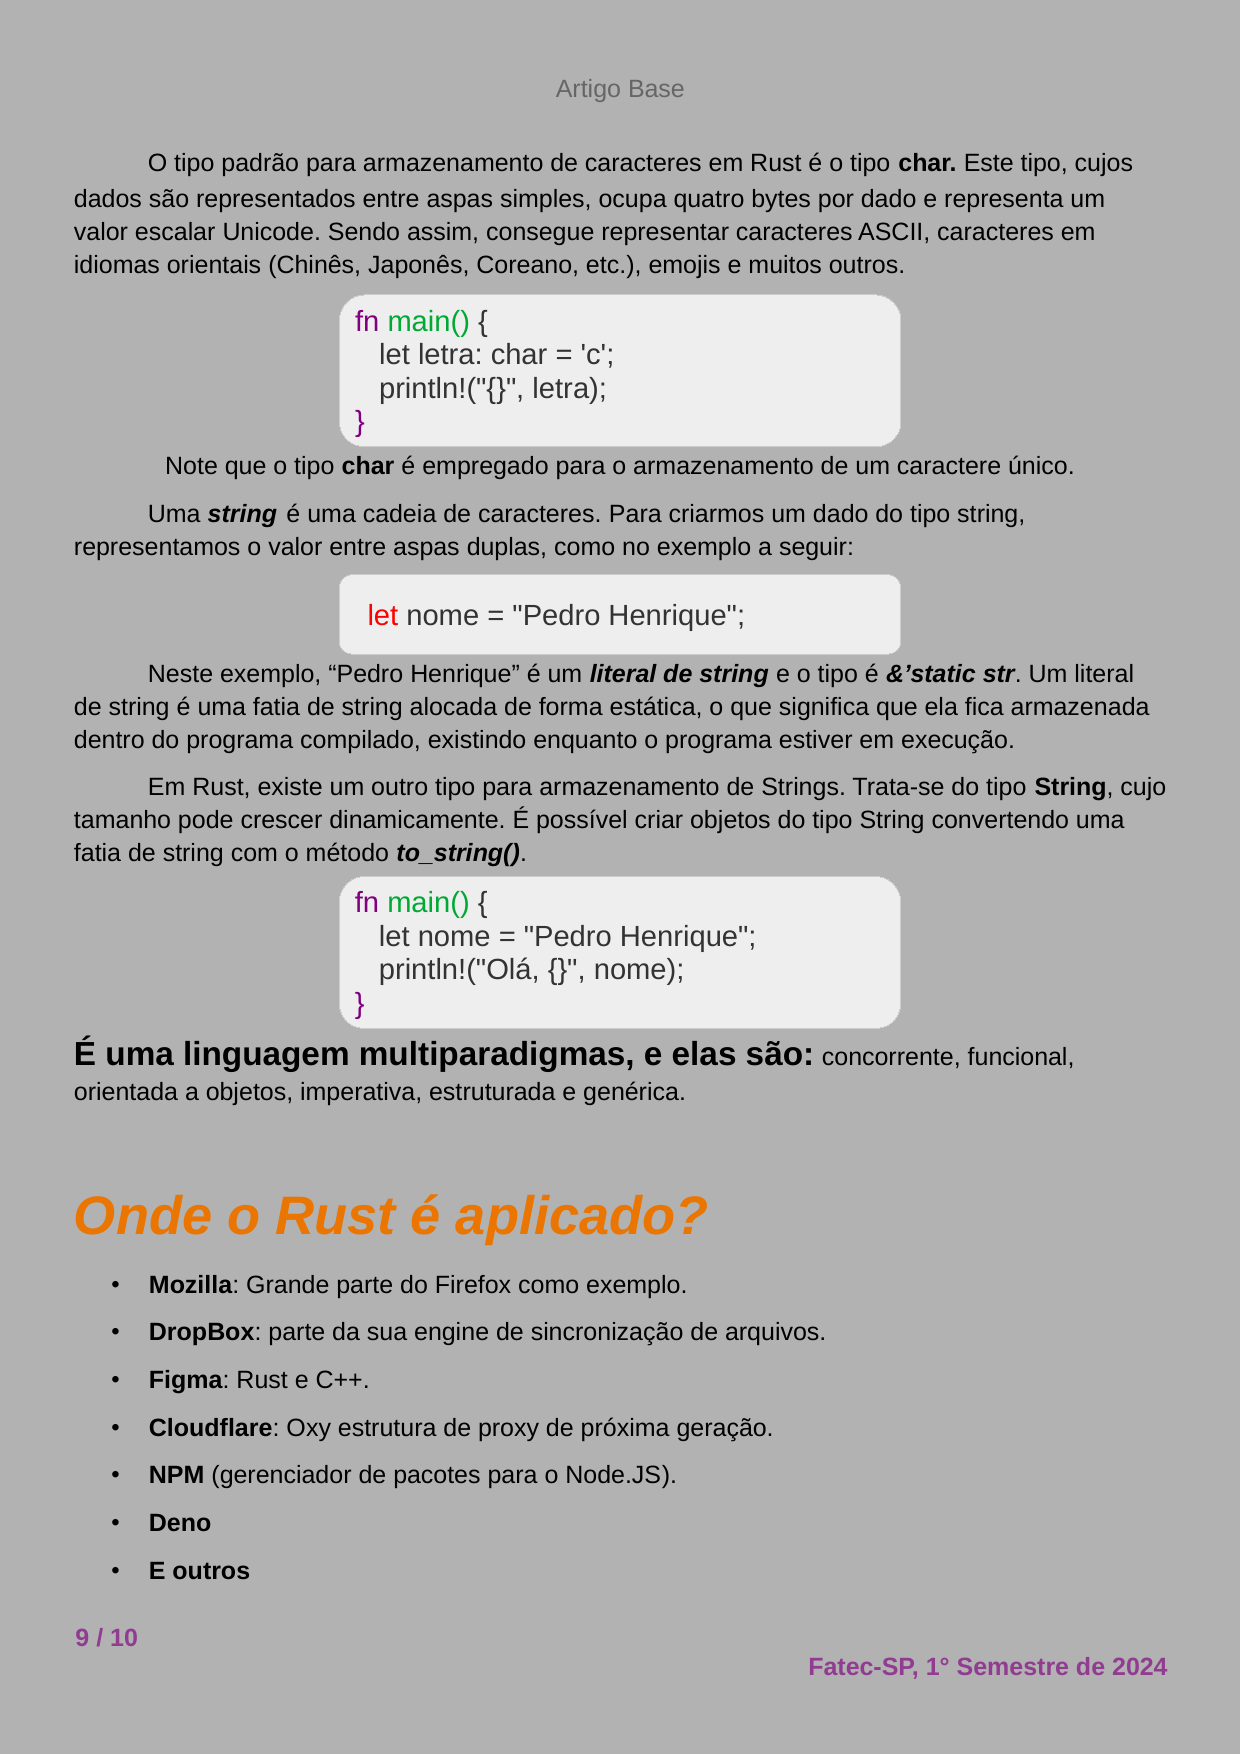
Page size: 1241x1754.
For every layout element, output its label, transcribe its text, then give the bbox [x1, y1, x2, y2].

text Neste exemplo, “Pedro Henrique” é um literal de string e o tipo é &’static str. Um literal de string é uma fatia de string alocada de forma estática, o que significa que ela fica armazenada dentro do programa compilado, existindo enquanto o programa estiver em execução. [74, 579, 1166, 753]
list DropBox: parte da sua engine de sincronização de arquivos. [111, 1317, 1166, 1346]
text Em Rust, existe um outro tipo para armazenamento de Strings. Trata-se do tipo String, cujo tamanho pode crescer dinamicamente. É possível criar objetos do tipo String convertendo uma fatia de string com o método to_string(). [74, 772, 1166, 867]
list Mozilla: Grande parte do Firefox como exemplo. [111, 1269, 1166, 1298]
list E outros [111, 1556, 1166, 1585]
text Onde o Rust é aplicado? [74, 1183, 1166, 1246]
list Figma: Rust e C++. [111, 1365, 1166, 1394]
text É uma linguagem multiparadigmas, e elas são: concorrente, funcional, orientada a objetos, imperativa, estruturada e genérica. [74, 886, 1166, 1106]
text Uma string é uma cadeia de caracteres. Para criarmos um dado do tipo string, representamos o valor entre aspas duplas, como no exemplo a seguir: [74, 499, 1166, 561]
list NPM (gerenciador de pacotes para o Node.JS). [111, 1460, 1166, 1489]
text O tipo padrão para armazenamento de caracteres em Rust é o tipo char. Este tipo, cujos dados são representados entre aspas simples, ocupa quatro bytes por dado e representa um valor escalar Unicode. Sendo assim, consegue representar caracteres ASCII, caracteres em idiomas orientais (Chinês, Japonês, Coreano, etc.), emojis e muitos outros. [74, 132, 1166, 279]
text Note que o tipo char é empregado para o armazenamento de um caractere único. [74, 298, 1166, 480]
list Cloudflare: Oxy estrutura de proxy de próxima geração. [111, 1413, 1166, 1442]
list Deno [111, 1508, 1166, 1537]
